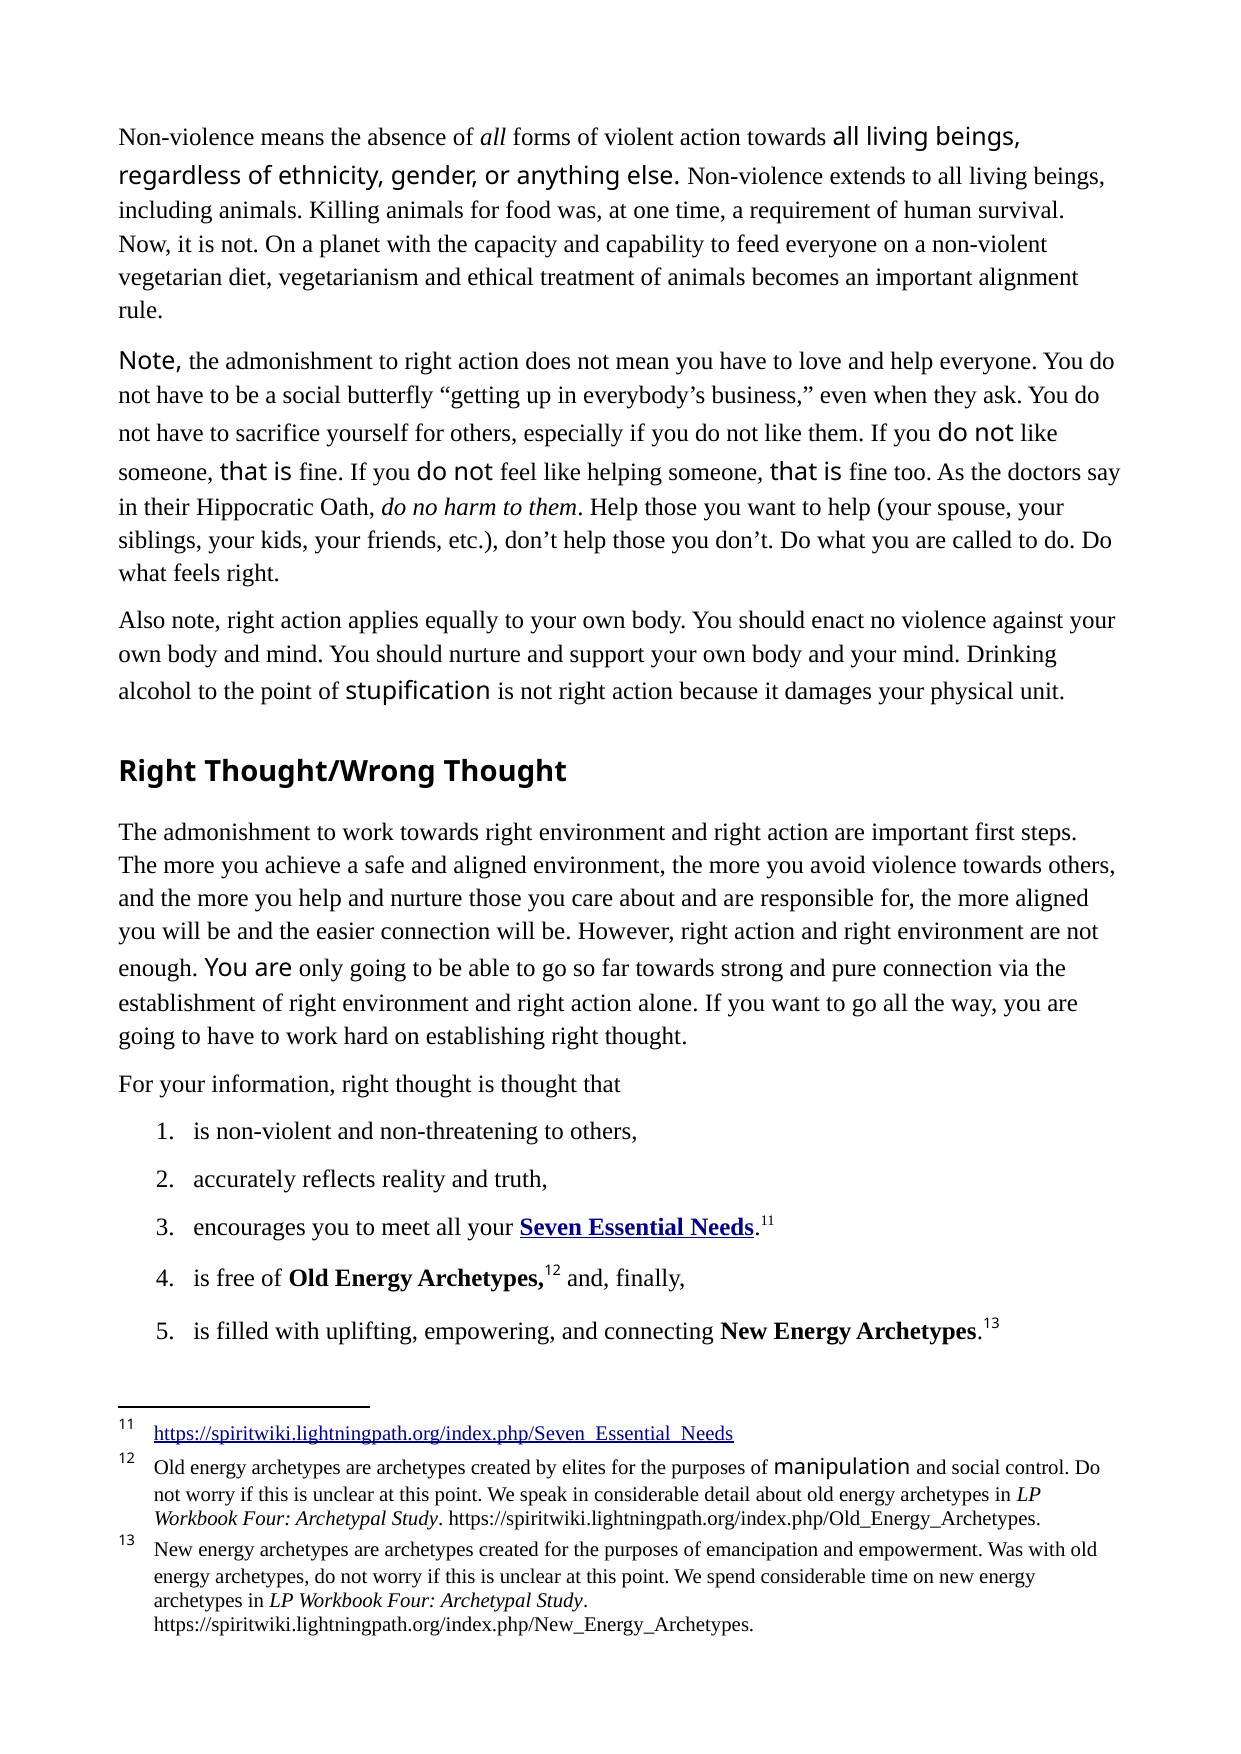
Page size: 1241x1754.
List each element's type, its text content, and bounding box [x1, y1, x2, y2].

subtitle Right Thought/Wrong Thought [118, 750, 1122, 790]
list Old energy archetypes are archetypes created by elites for the purposes of manipulation and social control. Do not worry if this is unclear at this point. We speak in considerable detail about old energy archetypes in LP Workbook Four: Archetypal Study. https://spiritwiki.lightningpath.org/index.php/Old_Energy_Archetypes. [118, 1447, 1122, 1529]
list is free of Old Energy Archetypes, and, finally, [156, 1259, 1122, 1293]
list https://spiritwiki.lightningpath.org/index.php/Seven_Essential_Needs [118, 1413, 1122, 1447]
list accurately reflects reality and truth, [156, 1164, 1122, 1193]
text Non-violence means the absence of all forms of violent action towards all living beings, regardless of ethnicity, gender, or anything else. Non-violence extends to all living beings, including animals. Killing animals for food was, at one time, a requirement of human survival. Now, it is not. On a planet with the capacity and capability to feed everyone on a non-violent vegetarian diet, vegetarianism and ethical treatment of animals becomes an important alignment rule. [118, 118, 1122, 323]
text The admonishment to work towards right environment and right action are important first steps. The more you achieve a safe and aligned environment, the more you avoid violence towards others, and the more you help and nurture those you care about and are responsible for, the more aligned you will be and the easier connection will be. However, right action and right environment are not enough. You are only going to be able to go so far towards strong and pure connection via the establishment of right environment and right action alone. If you want to go all the way, you are going to have to work hard on establishing right thought. [118, 817, 1122, 1050]
list encourages you to meet all your Seven Essential Needs. [156, 1212, 1122, 1240]
list is non-violent and non-threatening to others, [156, 1116, 1122, 1145]
text Also note, right action applies equally to your own body. You should enact no violence against your own body and mind. You should nurture and support your own body and your mind. Drinking alcohol to the point of stupification is not right action because it damages your physical unit. [118, 606, 1122, 707]
list is filled with uplifting, empowering, and connecting New Energy Archetypes. [156, 1313, 1122, 1347]
text For your information, right thought is thought that [118, 1069, 1122, 1097]
list New energy archetypes are archetypes created for the purposes of emancipation and empowerment. Was with old energy archetypes, do not worry if this is unclear at this point. We spend considerable time on new energy archetypes in LP Workbook Four: Archetypal Study. https://spiritwiki.lightningpath.org/index.php/New_Energy_Archetypes. [118, 1529, 1122, 1636]
text Note, the admonishment to right action does not mean you have to love and help everyone. You do not have to be a social butterfly “getting up in everybody’s business,” even when they ask. You do not have to sacrifice yourself for others, especially if you do not like them. If you do not like someone, that is fine. If you do not feel like helping someone, that is fine too. As the doctors say in their Hippocratic Oath, do no harm to them. Help those you want to help (your spouse, your siblings, your kids, your friends, etc.), don’t help those you don’t. Do what you are called to do. Do what feels right. [118, 342, 1122, 587]
